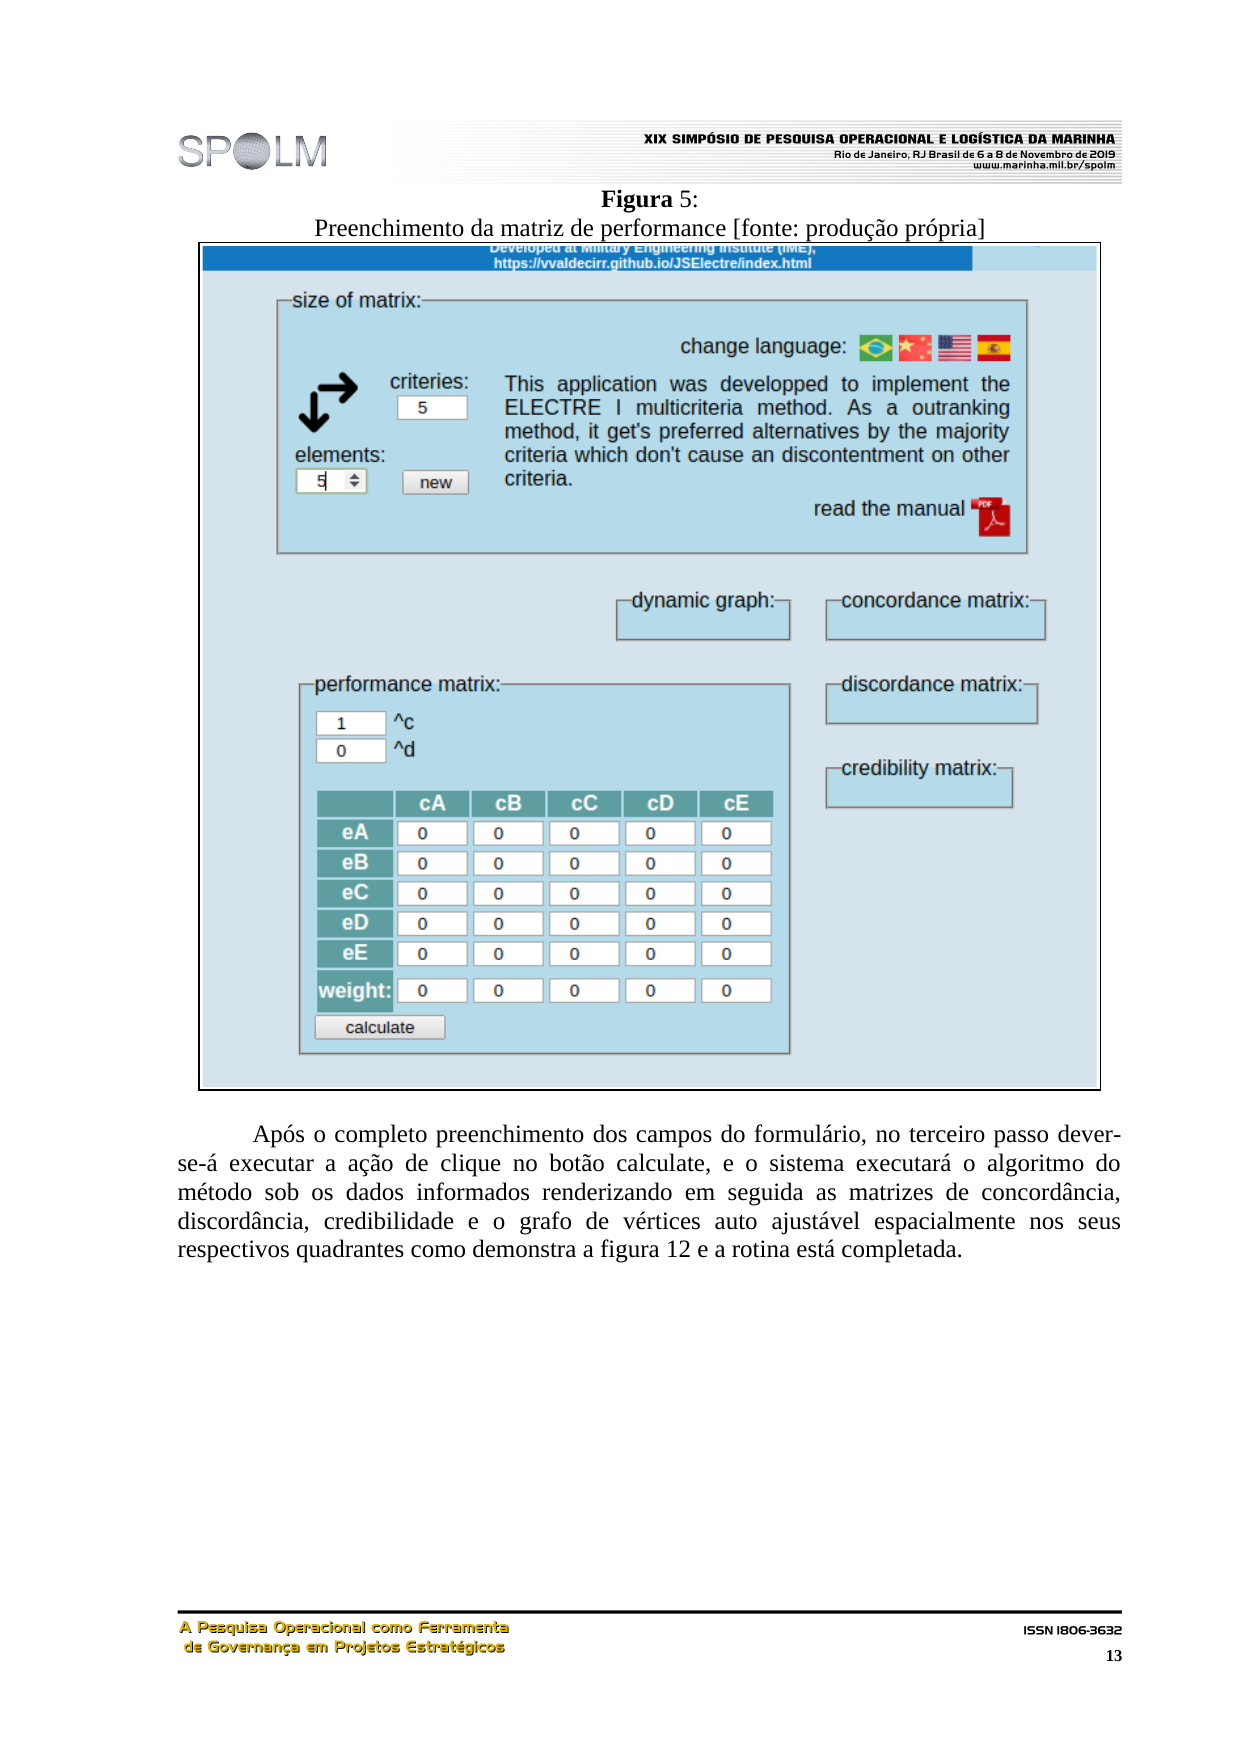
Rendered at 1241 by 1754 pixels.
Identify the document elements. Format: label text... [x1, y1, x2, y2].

text Após o completo preenchimento dos campos do formulário, no terceiro passo dever-se-á executar a ação de clique no botão calculate, e o sistema executará o algoritmo do método sob os dados informados renderizando em seguida as matrizes de concordância, discordância, credibilidade e o grafo de vértices auto ajustável espacialmente nos seus respectivos quadrantes como demonstra a figura 12 e a rotina está completada. [177, 1119, 1122, 1263]
text Preenchimento da matriz de performance [fonte: produção própria] [177, 213, 1122, 242]
text Figura 5: [177, 184, 1122, 213]
picture [177, 118, 1123, 184]
picture [177, 1610, 1122, 1656]
